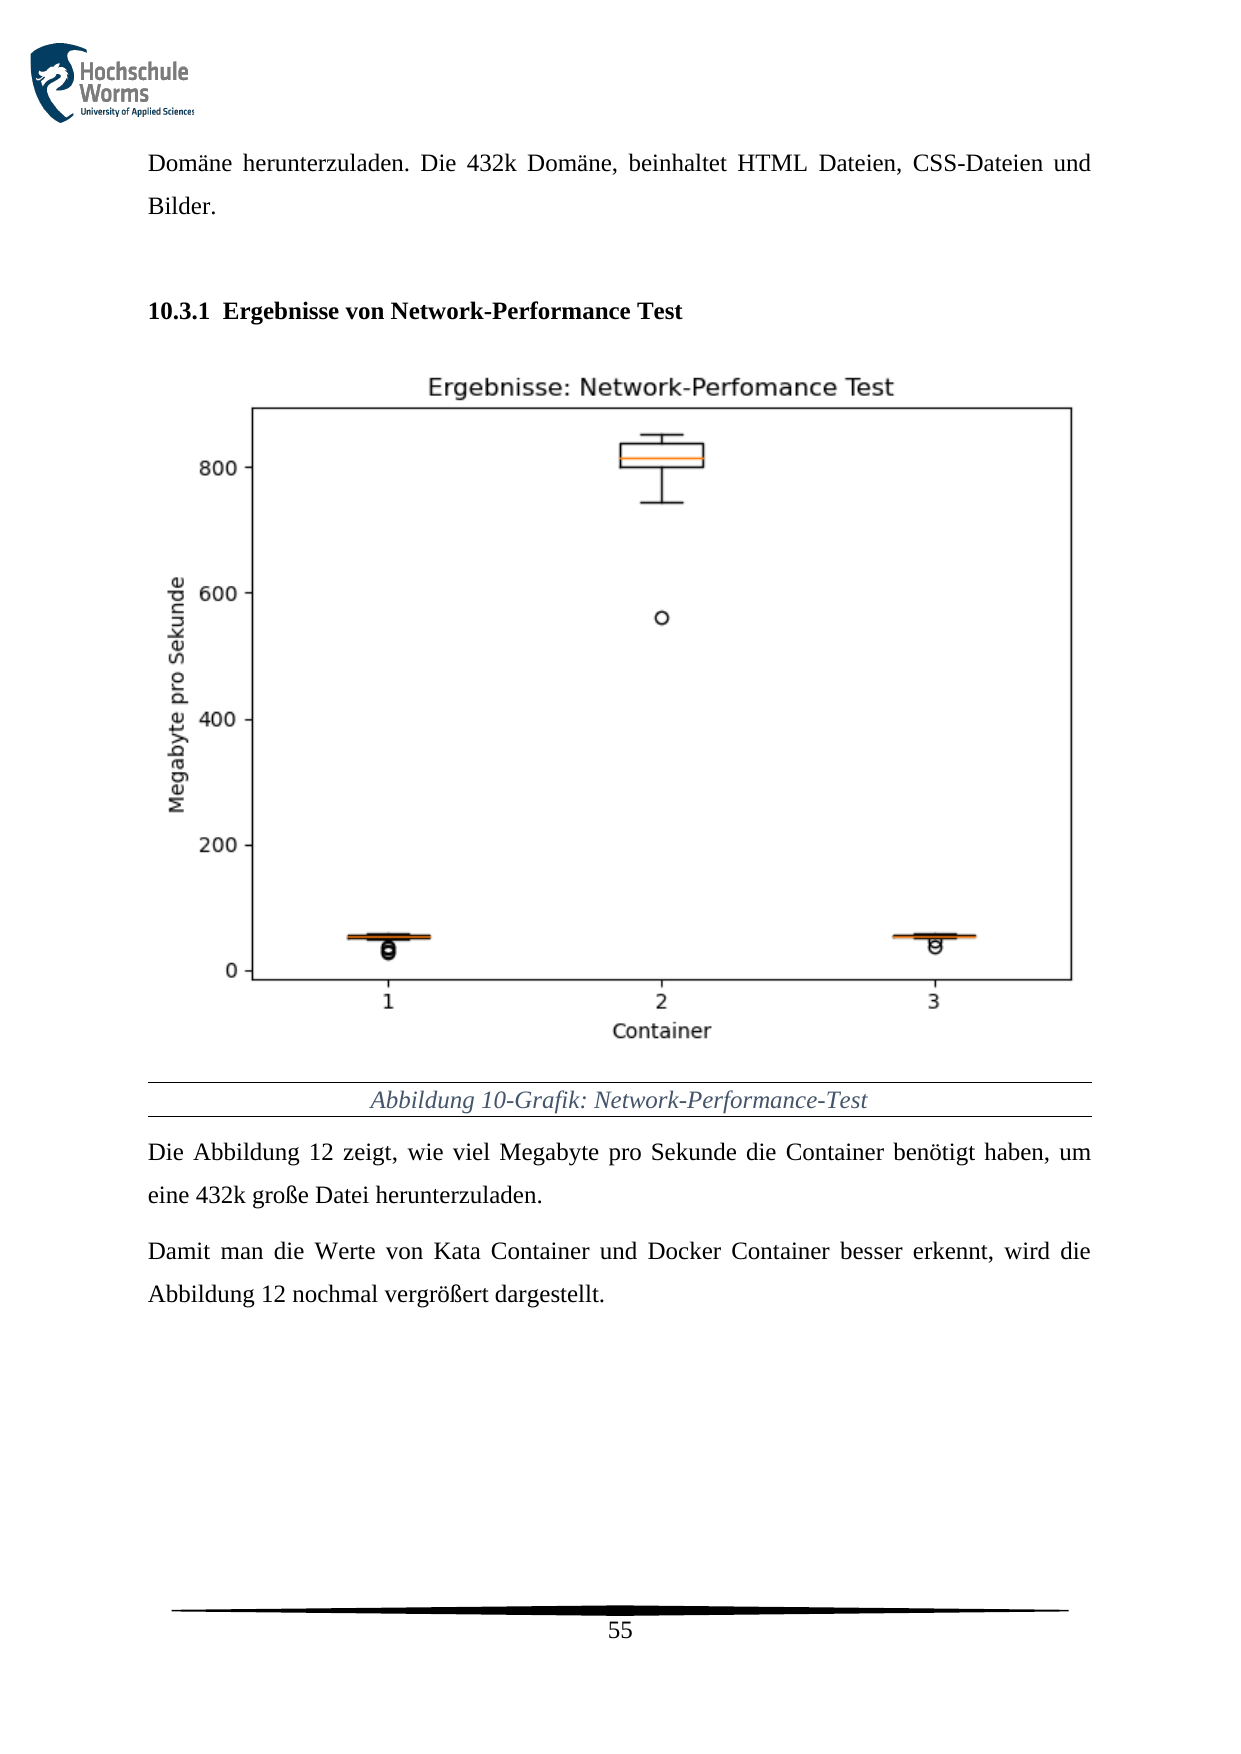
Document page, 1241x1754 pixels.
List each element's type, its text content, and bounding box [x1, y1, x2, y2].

text Die Abbildung 12 zeigt, wie viel Megabyte pro Sekunde die Container benötigt haben, um eine 432k große Datei herunterzuladen. [148, 1137, 1092, 1209]
text Domäne herunterzuladen. Die 432k Domäne, beinhaltet HTML Dateien, CSS-Dateien und Bilder. [148, 148, 1092, 219]
subtitle Ergebnisse von Network-Performance Test [148, 296, 1092, 325]
text Abbildung 10-Grafik: Network-Performance-Test [148, 1083, 1092, 1116]
text Damit man die Werte von Kata Container und Docker Container besser erkennt, wird die Abbildung 12 nochmal vergrößert dargestellt. [148, 1236, 1092, 1308]
